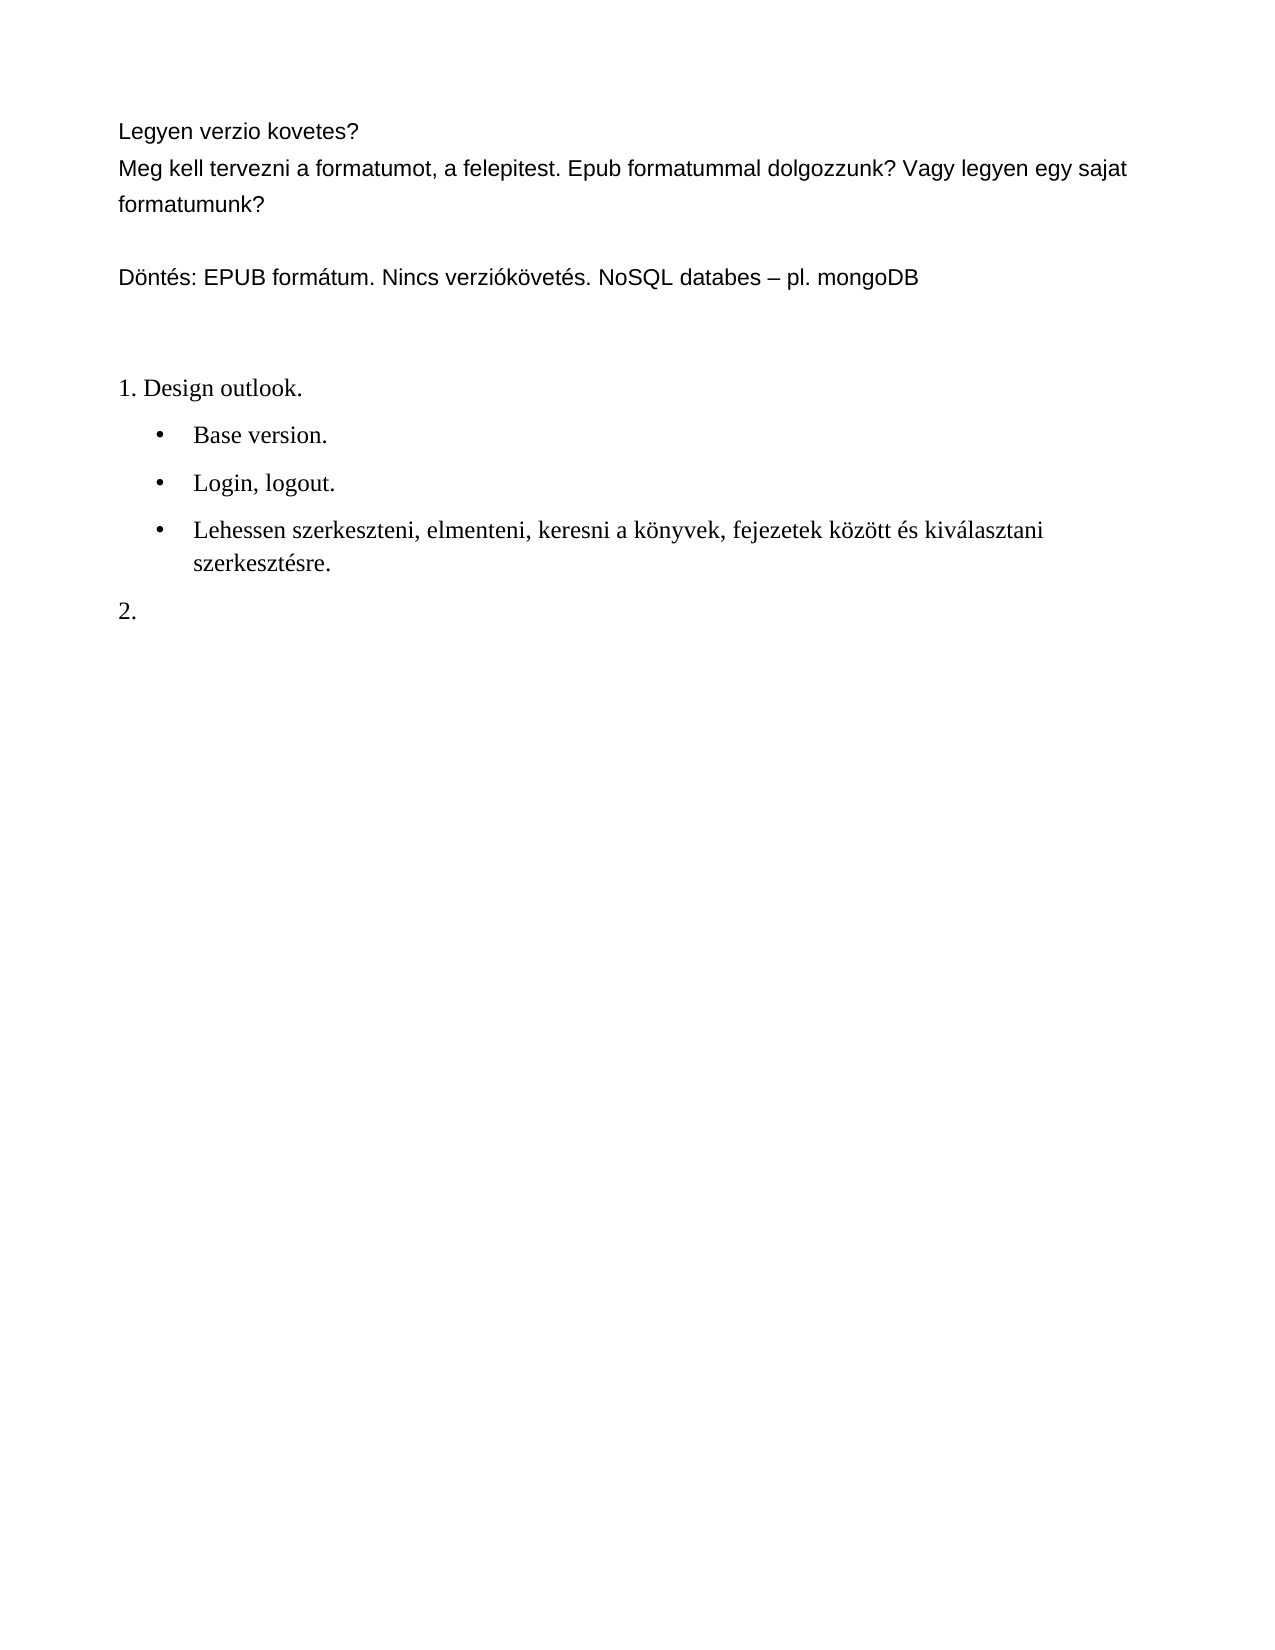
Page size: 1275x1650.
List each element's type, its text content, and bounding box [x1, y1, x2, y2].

list Login, logout. [156, 468, 1157, 497]
list Base version. [156, 420, 1157, 449]
text 2. [118, 596, 1157, 625]
text Meg kell tervezni a formatumot, a felepitest. Epub formatummal dolgozzunk? Vagy legyen egy sajat formatumunk? [118, 154, 1157, 217]
text Legyen verzio kovetes? [118, 118, 1157, 144]
text 1. Design outlook. [118, 373, 1157, 401]
text Döntés: EPUB formátum. Nincs verziókövetés. NoSQL databes – pl. mongoDB [118, 263, 1157, 290]
list Lehessen szerkeszteni, elmenteni, keresni a könyvek, fejezetek között és kiválasztani szerkesztésre. [156, 515, 1157, 577]
